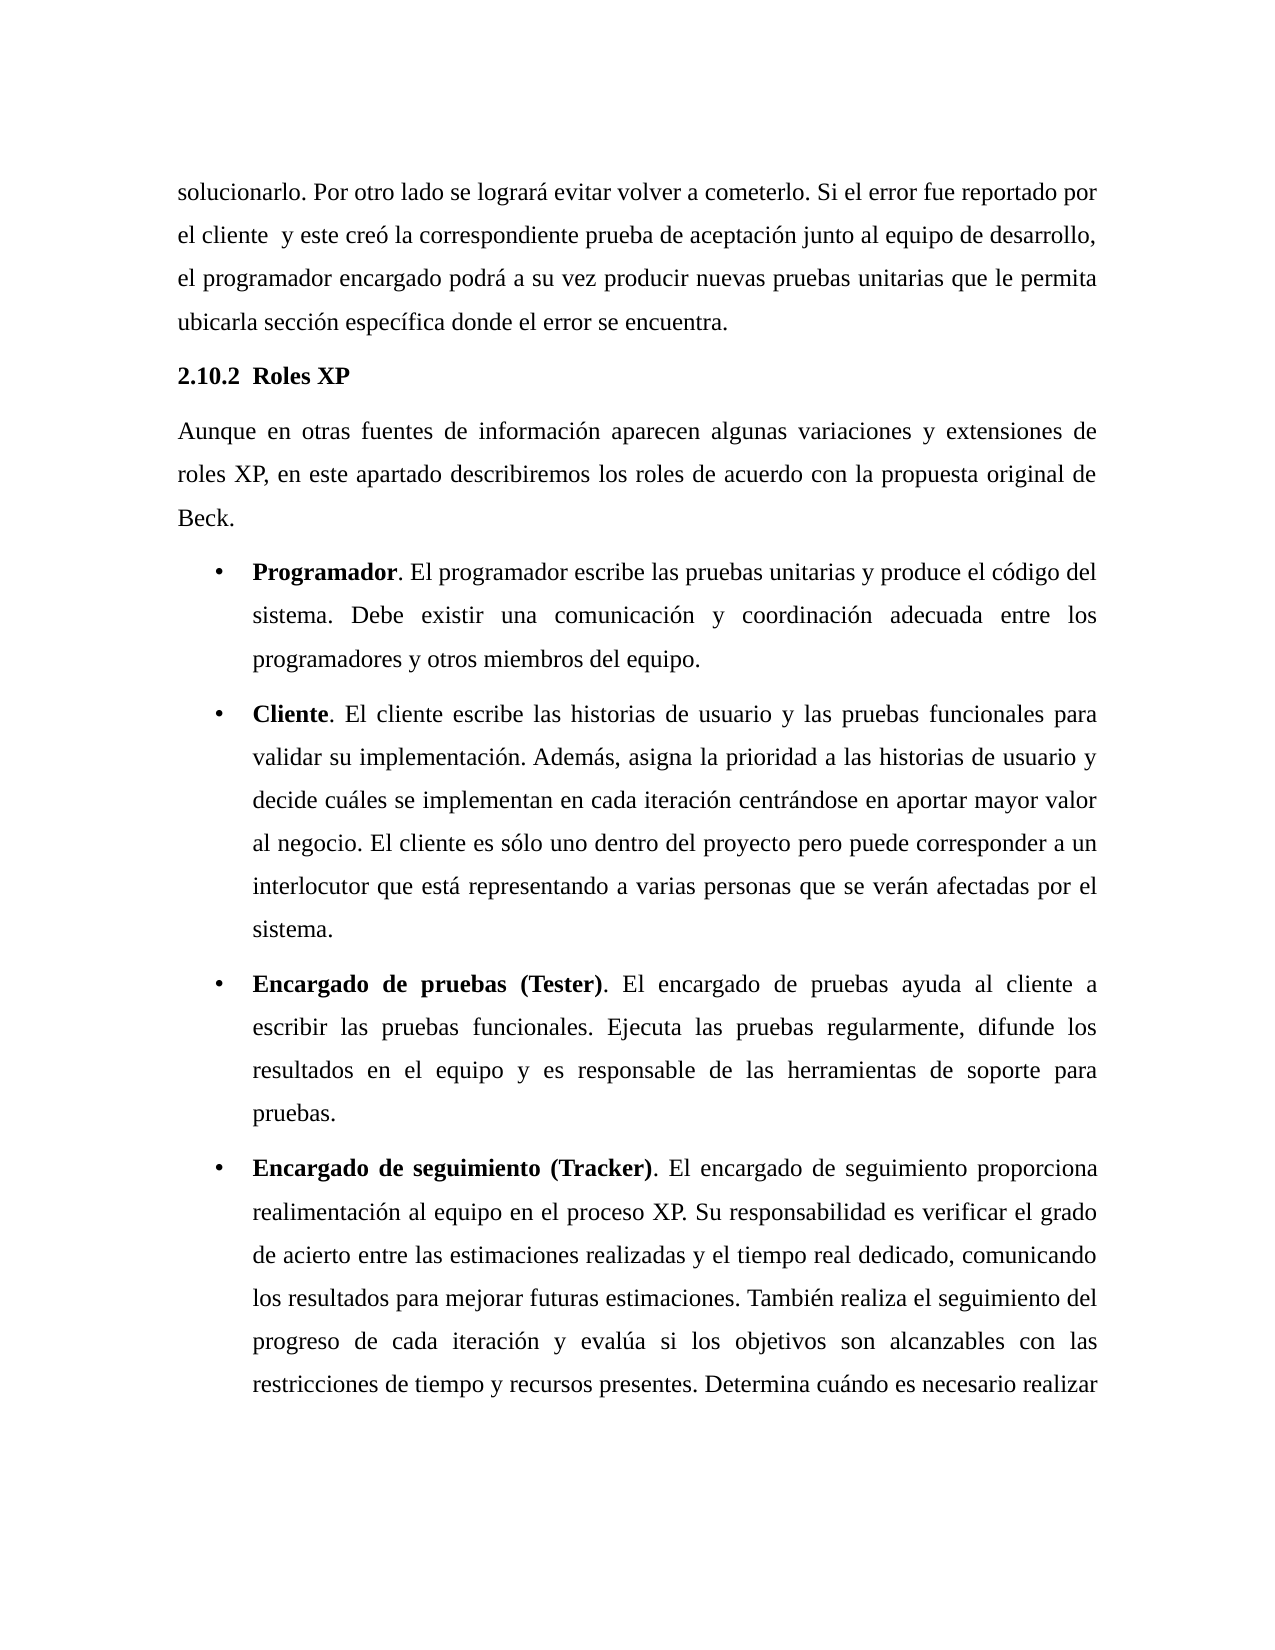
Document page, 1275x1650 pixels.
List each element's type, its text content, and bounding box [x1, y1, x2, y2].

list Encargado de pruebas (Tester). El encargado de pruebas ayuda al cliente a escribir las pruebas funcionales. Ejecuta las pruebas regularmente, difunde los resultados en el equipo y es responsable de las herramientas de soporte para pruebas. [215, 969, 1098, 1127]
subtitle Roles XP [177, 361, 1098, 390]
text Aunque en otras fuentes de información aparecen algunas variaciones y extensiones de roles XP, en este apartado describiremos los roles de acuerdo con la propuesta original de Beck. [177, 416, 1098, 531]
text solucionarlo. Por otro lado se logrará evitar volver a cometerlo. Si el error fue reportado por el cliente y este creó la correspondiente prueba de aceptación junto al equipo de desarrollo, el programador encargado podrá a su vez producir nuevas pruebas unitarias que le permita ubicarla sección específica donde el error se encuentra. [177, 177, 1098, 335]
list Cliente. El cliente escribe las historias de usuario y las pruebas funcionales para validar su implementación. Además, asigna la prioridad a las historias de usuario y decide cuáles se implementan en cada iteración centrándose en aportar mayor valor al negocio. El cliente es sólo uno dentro del proyecto pero puede corresponder a un interlocutor que está representando a varias personas que se verán afectadas por el sistema. [215, 699, 1098, 943]
list Encargado de seguimiento (Tracker). El encargado de seguimiento proporciona realimentación al equipo en el proceso XP. Su responsabilidad es verificar el grado de acierto entre las estimaciones realizadas y el tiempo real dedicado, comunicando los resultados para mejorar futuras estimaciones. También realiza el seguimiento del progreso de cada iteración y evalúa si los objetivos son alcanzables con las restricciones de tiempo y recursos presentes. Determina cuándo es necesario realizar [215, 1153, 1098, 1398]
list Programador. El programador escribe las pruebas unitarias y produce el código del sistema. Debe existir una comunicación y coordinación adecuada entre los programadores y otros miembros del equipo. [215, 557, 1098, 672]
